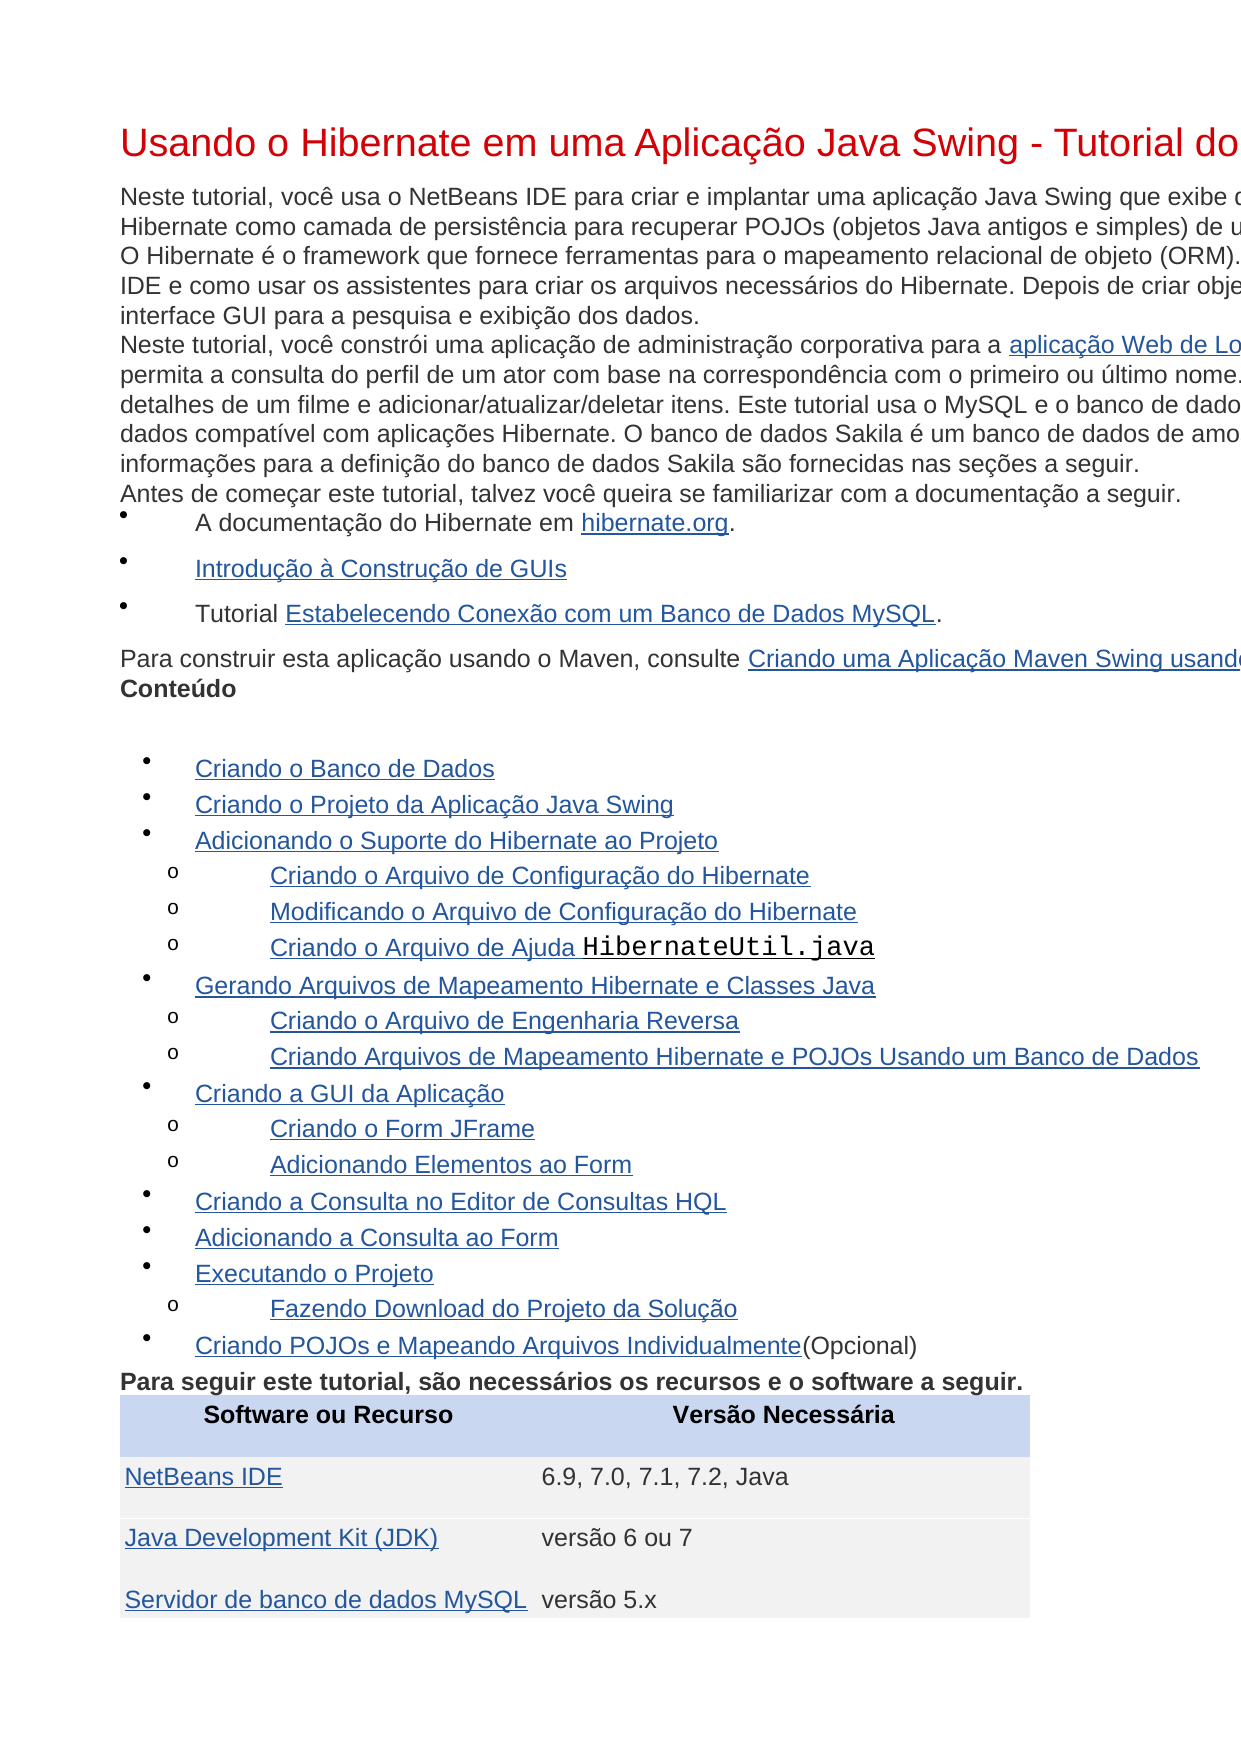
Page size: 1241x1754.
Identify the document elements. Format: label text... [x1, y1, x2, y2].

table_cell Java Development Kit (JDK) [120, 1519, 537, 1580]
table_cell versão 5.x [537, 1580, 1030, 1618]
table_cell versão 6 ou 7 [537, 1519, 1030, 1580]
table_cell NetBeans IDE [120, 1457, 537, 1518]
table_header Versão Necessária [537, 1395, 1030, 1457]
table_cell 6.9, 7.0, 7.1, 7.2, Java [537, 1457, 1030, 1518]
table_cell Servidor de banco de dados MySQL [120, 1580, 537, 1618]
table_header Software ou Recurso [120, 1395, 537, 1457]
table_header Usando o Hibernate em uma Aplicação Java Swing - Tutorial do NetBeans IDE Neste tutorial, você usa o NetBeans IDE para criar e implantar uma aplicação Java Swing que exibe dados de um banco de dados. A aplicação usa o framework do Hibernate como camada de persistência para recuperar POJOs (objetos Java antigos e simples) de um banco de dados relacional. O Hibernate é o framework que fornece ferramentas para o mapeamento relacional de objeto (ORM). O tutorial demonstra o suporte para o framework do Hibernate no IDE e como usar os assistentes para criar os arquivos necessários do Hibernate. Depois de criar objetos Java e configurar a aplicação usar o Hibernate, você cria uma interface GUI para a pesquisa e exibição dos dados. Neste tutorial, você constrói uma aplicação de administração corporativa para a aplicação Web de Loja de DVDs. Este tutorial abrange como criar uma aplicação que permita a consulta do perfil de um ator com base na correspondência com o primeiro ou último nome. Se você desejar, poderá ampliar a aplicação para consultar os detalhes de um filme e adicionar/atualizar/deletar itens. Este tutorial usa o MySQL e o banco de dados Sakila, mas você pode usar qualquer servidor de banco de dados compatível com aplicações Hibernate. O banco de dados Sakila é um banco de dados de amostra que pode ser obtido por download no site MySQL. As informações para a definição do banco de dados Sakila são fornecidas nas seções a seguir. Antes de começar este tutorial, talvez você queira se familiarizar com a documentação a seguir. A documentação do Hibernate em hibernate.org. Introdução à Construção de GUIs Tutorial Estabelecendo Conexão com um Banco de Dados MySQL. Para construir esta aplicação usando o Maven, consulte Criando uma Aplicação Maven Swing usando o Hibernate. Conteúdo Criando o Banco de Dados Criando o Projeto da Aplicação Java Swing Adicionando o Suporte do Hibernate ao Projeto Criando o Arquivo de Configuração do Hibernate Modificando o Arquivo de Configuração do Hibernate Criando o Arquivo de Ajuda HibernateUtil.java Gerando Arquivos de Mapeamento Hibernate e Classes Java Criando o Arquivo de Engenharia Reversa Criando Arquivos de Mapeamento Hibernate e POJOs Usando um Banco de Dados Criando a GUI da Aplicação Criando o Form JFrame Adicionando Elementos ao Form Criando a Consulta no Editor de Consultas HQL Adicionando a Consulta ao Form Executando o Projeto Fazendo Download do Projeto da Solução Criando POJOs e Mapeando Arquivos Individualmente(Opcional) Para seguir este tutorial, são necessários os recursos e o software a seguir. Você pode fazer download de um arquivo compactado zip do projeto finalizado. Criando o Banco de Dados Este tutorial usa um banco de dados MySQL chamado sakila. O banco de dados de amostra não é incluído quando você instala o IDE, portanto você precisa criar o banco de dados primeiro para seguir este tutorial. O banco de dados Sakila é uma amostra gratuita do banco de dados MySQL, disponível no site MySQL. Para criar o banco de dados sakila, você pode fazer o download e instalar o plug-in Banco de Dados de Amostra do Sakila usando o Gerenciador de plug-ins. Depois de instalar o plug-in, você pode criar o banco de dados sakila da janela Serviços. O banco de dados sakila é adicionado à lista de bancos de dados na caixa de diálogo Criar banco de dados MySQL. Para obter mais informações sobre a configuração do IDE para trabalhar com o MySQL, consulte o tutorial Estabelecendo Conexão com um Banco de Dados MySQL. Abra o Gerenciador de plug-ins e instale o plug-in Banco de Dados de Amostra do Sakila. Depois de instalar o plug-in, inicie o servidor do banco de dados MySQL ampliando o nó Banco de dados na janela Serviços, clicando com o botão direito do mouse no nó Servidor MySQL e escolhendo Iniciar. Clique com o botão direito do mouse no nó Servidor MySQL e escolha Criar Banco de Dados. Selecione o banco de dados Sakila na lista drop-down Novo Nome de Banco de Dados, na caixa de diálogo Criar Banco de Dados MySQL. Clique em OK. Quando você clicar em OK, um nó do Salkila será exibido sob o nó Servidor MySQL. Clique com o botão direito do mouse no nó do Sakila e escolha Conectar. Quando você clicar em Conectar, um nó de conexão do banco de dados do banco de dados Sakila (jdbc:mysql://localhost:3306/sakila [nome de usuário em Default]) será apresentado no nó Bancos de Dados. Quando uma conexão for aberta, você poderá exibir os dados no banco de dados ampliando o nó de conexão. Criando o Projeto da Aplicação Java Swing Neste exercício você cria um projeto da aplicação Java Swing simples chamado DVDStoreAdmin. Selecione Arquivo > Novo Projeto (Ctrl-Shift-N). Selecione Aplicação Java na categoria Java e clique em Próximo. Insira DVDStoreAdmin para o nome do projeto e defina a sua localização. Desmarque a opção Usar Pasta Dedicada, se ela estiver selecionada. Para este tutorial, não é necessário copiar as bibliotecas do projeto em uma pasta dedicada, pois você não precisará compartilhar bibliotecas com outros usuários. Desmarque Criar Classe Principal. Clique em Finalizar. Quando você clicar em Finalizar, o IDE criará o projeto da aplicação Java. O projeto não tem uma classe principal. Você criará um form e o definirá como classe principal. Adicionando o Suporte do Hibernate ao Projeto Para adicionar suporte ao HIbernate em um projeto J2SE, é necessário adicionar a biblioteca Hibernate ao projeto. A biblioteca Hibernate está incluída no IDE e pode ser adicionada a qualquer projeto clicando com o botão direito do mouse no nó "Bibliotecas" da janela Projetos, escolhendo "Adicionar Biblioteca" e selecionando a biblioteca Hibernate na caixa de diálogo Adicionar Biblioteca. O IDE inclui assistentes para ajudá-lo a criar os arquivos Hibernate necessários em seu projeto. É possível usar os assistentes no IDE para criar um arquivo de configuração Hibernate e uma classe de ajuda do utilitário. Se você criar o arquivo de configuração Hibernate usando um assistente, o IDE adicionará automaticamente as bibliotecas Hibernate ao projeto. Criando o Arquivo de Configuração do Hibernate O arquivo de configuração Hibernate (hibernate.cfg.xml) contém informações sobre a conexão do banco de dados, os mapeamentos de recursos e outras propriedades da conexão. Ao criar um arquivo de configuração Hibernate usando um assistente, você especifica a conexão do banco de dados de uma lista de conexões de bancos de dados registradas no IDE. Durante a geração do arquivo de configuração, o IDE adiciona automaticamente os detalhes da conexão e as informações de dialeto com base na conexão de banco de dados selecionada. O IDE também adiciona automaticamente a biblioteca Hibernate ao classpath do projeto. Depois de criar o arquivo de configuração, você pode editar o arquivo usando o editor de múltipla exibição, ou editar o XML diretamente no editor XML. Clique com o botão direito do mouse no nó Pacotes de Código-fonte na janela Projetos e escolha Novo > Outro para abrir o assistente para Novo Arquivo. Selecione o Assistente Configuração do Hibernate a partir da categoria Hibernate. Clique em Próximo. Mantenha as definições default no painel Nome e Localização (se desejar criar o arquivo no diretório src). Clique em Próximo. Selecione a conexão sakila na lista drop-down Conexão do Banco de Dados. Clique em Finalizar. Quando você clicar em Finalizar, o IDE abrirá o hibernate.cfg.xml no editor de código-fonte. O IDE cria o arquivo de configuração na raiz do classpatch contextual da aplicação (na janela Arquivos, WEB-INF/classes). Na janela Projetos, o arquivo está localizado no pacote de código-fonte <pacote default>. O arquivo de configuração contém informações sobre um único banco de dados. Se planeja conectar a vários bancos de dados, você pode criar vários arquivos de configuração no projeto, um para cada servidor de banco de dados; porém, por default, a classe utilitário de ajuda usará o arquivo hibernate.cfg.xml que está na localização-raiz. Se você expandir o nó Bibliotecas na janela Projetos, observará que o IDE acrescentou os arquivos JAR do Hibernate obrigatórios e o JAR do conector MySQL. Modificando o Arquivo de Configuração do Hibernate Neste exercício, você editará as propriedades default especificadas em hibernate.cfg.xml para ativar o log de depuração para instruções SQL. Abra hibernate.cfg.xml na guia Desenho. Você pode abrir o arquivo expandindo o nó Arquivos de Configuração na janela Projetos e clicando duas vezes em hibernate.cfg.xml. Expanda o nó Propriedades da Configuração em Propriedades Opcionais. Clique em Adicionar para abrir a caixa de diálogo Adicionar Propriedade do Hibernate. Na caixa de diálogo, selecione a propriedade hibernate.show_sql e defina o valor para true. Clique em OK. Isso ativa o log de depuração das instruções SQL. Clique em Adicionar no nó Propriedades Diversas e selecione hibernate.query.factory_class na lista drop-down Nome da Propriedade. Selecione org.hibernate.hql.classic.ClassicQueryTranslatorFactory como o Valor da Propriedade. Clique em OK. Observação para o NetBeans IDE 6.9. Você deve digitar org.hibernate.hql.classic.ClassicQueryTranslatorFactory como o Valor da Propriedade. No NetBeans IDE 6.9, o Valor da Propriedade na lista drop-down para a classe de fábrica está incorreto. Se clicar na guia XML no editor, você pode ver o arquivo na view XML. O arquivo deve ter uma aparência semelhante a esta: <hibernate-configuration> <session-factory name="session1"> <property name="hibernate.dialect">org.hibernate.dialect.MySQLDialect</property> <property name="hibernate.connection.driver_class">com.mysql.jdbc.Driver</property> <property name="hibernate.connection.url">jdbc:mysql://localhost:3306/sakila</property> <property name="hibernate.connection.username">root</property> <property name="hibernate.connection.password">######</property> <property name="hibernate.show_sql">true</property> <property name="hibernate.query.factory_class">org.hibernate.hql.classic.ClassicQueryTranslatorFactory</property> </session-factory> </hibernate-configuration> Salve as alterações feitas no arquivo. Após você criar o form e defini-lo como a classe principal você poderá ver a consulta SQL impressa na janela de Saída do IDE quando você executar o projeto. Criando o Arquivo de Ajuda HibernateUtil.java Para usar o Hibernate, é necessário criar uma classe de ajuda que lide com a inicialização e que acesse o SessionFactory do Hibernate para obter um objeto de Sessão. A classe chama o método configure() do Hibernate, carrega o arquivo de configuraçãohibernate.cfg.xml e, em seguida, constrói o SessionFactory para obter o objeto de Sessão. Nesta seção, você usa o assistente para Novo Arquivo a fim de criar a classe helper HibernateUtil.java. Clique com o botão direito do mouse no nó dos Pacote de Códigos-fonte e selecione Novo > Outro para abrir o assistente para Novo Arquivo. Selecione Hibernate na lista Categorias e HibernateUtil.java na lista Tipos de Arquivo. Clique em Próximo. Insira HibernateUtil como nome da classe e sakila.util como nome do pacote. Clique em Finalizar. Quando você clicar em Finalizar, o HibernateUtil.java será aberto no editor. Você pode fechar o arquivo porque não precisa editá-lo. Gerando Arquivos de Mapeamento Hibernate e Classes Java Neste tutorial você usa um POJO (objeto Java antigo e simples), o Actor.java, para representar os dados na tabela ACTOR do banco de dados. A classe especifica os campos para as colunas nas tabelas e usa setters e getters simples para recuperar e gravar dados. Para mapear o Actor.java para a tabela ACTOR, você pode usar um arquivo de mapeamento do Hibernate ou usar anotações na classe. Você pode usar o assistente Engenharia Reversa e os Arquivos de Mapeamento do Hibernate e POJOs obtidos de um assistente de banco de dados para criar múltiplos POJOs e arquivos de mapeamento com base nas tabelas selecionadas do banco de dados. Como alternativa, você pode usar assistentes no IDE para ajudar a criar POJOs individuais e arquivos de mapeamento a partir do rascunho. Observações. Ao criar arquivos para múltiplas tabelas, você provavelmente desejará usar os assistentes. Neste tutorial, você só precisa criar um POJO e um arquivo de mapeamento, portanto, é muito mais fácil criar os arquivos individualmente. Você pode consultar as etapas para a criação dos POJOs e arquivos de mapeamento individualmente no final deste tutorial. Criando o Arquivo de Engenharia Reversa O arquivo de engenharia reversa (hibernate.reveng.xml) é um arquivo XML que pode ser usado para modificar as definições default usadas ao gerar arquivos Hibernate a partir dos metadados do banco de dados especificado em hibernate.cfg.xml. O assistente gera o arquivo com as definições default básicas. Você pode modificar o arquivo para especificar explicitamente o esquema do banco de dados que será utilizado, para filtrar as tabelas que não serão usadas e para especificar como os tipos JDBC são mapeados para tipos Hibernate. Clique com o botão direito do mouse no nó dos Pacote de Códigos-fonte e selecione Novo > Outro para abrir o assistente para Novo Arquivo. Selecione Hibernate na lista Categorias e o assistente Engenharia Reversa do Hibernate a partir da lista Tipos de Arquivos. Clique em Próximo. Digite hibernate.reveng como o nome do arquivo. Mantenha o default src como a Localização. Clique em Próximo. Selecione actor no painel Tabelas Disponíveis e clique em Adicionar. Clique em Finalizar. O assistente gera um arquivo de engenharia reversa hibernate.reveng.xml. Você pode fechar o arquivo de engenharia reversa porque não precisará editar o arquivo. Criando Arquivos de Mapeamento Hibernate e POJOs de um Banco de Dados Os Arquivos de Mapeamento do Hibernate e os POJOs obtidos de um Assistente de Banco de Dados geram arquivos com base em tabelas em um banco de dados. Quando você usa o assistente, o IDE gera POJOs e os arquivos de mapeamento com base nas tabelas do banco de dados especificadas em hibernate.reveng.xml e, a seguir, adiciona as entradas do mapeamento no hibernate.cfg.xml. Quando usa o assistente, você pode escolher os arquivos que deseja que o IDE gere (somente os POJOs, por exemplo) e selecionar as opções de geração de código (gerar código que use anotações EJB 3, por exemplo). Clique com o botão direito do mouse no nó Pacotes de Código-fonte na janela Projetos e escolha Novo > Outro para abrir o assistente para Novo Arquivo. Selecione Arquivos de Mapeamento do Hibernate e POJOs provenientes de um Banco de Dados na categoria Hibernate. Clique em Próximo. Selecione hibernate.cfg.xml na lista drop-down Arquivo de Configuração Hibernate, caso não esteja selecionado. Selecione hibernate.reveng.xml na lista drop-down Arquivo de Engenharia Reversa Hibernate, caso não esteja selecionado. Certifique-se de que as opções Código do Domínio e Mapeamentos XML do Hibernate estejam selecionadas. Insira sakila.entity para o nome do Pacote. Clique em Finalizar. Quando você clica em Finalizar, o IDE gera o POJO Actor.java com todos os campos necessários, gerando também um arquivo de mapeamento Hibernate e adicionando a entrada de mapeamento ao hibernate.cfg.xml. Agora que você tem o POJO e os arquivos necessários relacionados ao Hibernate, poderá criar um front-end simples de GUI Java para a aplicação. Você também poderá criar e adicionar uma consulta HQL que pesquise o banco de dados para recuperar os dados. Nesse processo, também usamos o editor HQL para construir e testar a consulta. Criando a GUI da Aplicação Neste exercício, você criará um form JFrame simples com alguns campos para a entrada e exibição de dados. Você também adicionará um botão que irá disparar uma consulta do banco de dados para recuperar os dados. Se você não estiver familiarizado com o uso do GUI Builder para criar forms, talvez queira examinar o tutorial Introdução à Construção de GUIs. Criando o Form JFrame Clique com o botão direito do mouse no nó do projeto na janela Projetos e escolha Novo > Outro para abrir o assistente para Novo Arquivo. Selecione Form JFrame na categoria Forms de GUI Swing. Clique em Próximo. Digite DVDStoreAdmin como Nome da Classe e insira sakila.ui como Pacote. Clique em Finalizar. Quando você clicar em Finalizar, o IDE criará a classe e abrirá o form JFrame na view Design do editor. Adicionando Elementos ao Form Agora você precisa adicionar os elementos de UI ao form. Quando o form estiver aberto na view Design do editor, a Paleta será exibida no lado esquerdo do IDE. Para adicionar um elemento ao form, arraste o elemento da Paleta para a área do form. Depois de adicionar um elemento ao form, será necessário modificar o valor default da propriedade Nome da variável desse elemento. Arraste um elemento Label da Paleta e altere o texto para ActorProfile. Arraste um elemento Label da Paleta e altere o texto para First Name. Arraste um elemento Campo de Texto perto do label Nome e delete o texto default. Arraste um elemento Label da Paleta e altere o texto para Sobrenome. Arraste um elemento Campo de texto para perto do label Sobrenome e delete o texto default. Arraste um elemento de Botão da Paleta e altere o texto para Consulta. Arraste um elemento Tabela da Paleta para dentro do form. Modifique os valores do Nome da Variável dos seguintes elementos da UI de acordo com os valores na tabela a seguir. Você pode modificar o valor do Nome da Variável de um elemento clicando com o botão direito do mouse no elemento na view Design e, em seguida, escolhendo Alterar Nome da Variável. De modo alternativo, você pode alterar o Nome da Variável diretamente na janela Inspetor. Você não precisa designar os valores do Nome da Variável aos elementos do Label. Salve as alterações. Na view Design, seu form deve parecer com a imagem a seguir. Agora que você tem um form, precisa criar o código para designar eventos aos elementos do form. No próximo exercício, você construirá consultas com base na Linguagem de Consulta Hibernate para recuperar dados. Depois de construir as consultas, você adicionará métodos ao form para chamar a consulta apropriada quando o botão Consulta for pressionado. Criando a consulta no Editor de Consultas HQL No IDE, você pode construir e testar consultas com base no Idioma de consulta do Hibernate (HQL) usando o Editor de Consultas HQL. À medida que você insere a consulta, o editor mostra a consulta SQL equivalente (traduzida). Quando você clicar no botão "Executar Consulta HQL" na barra de ferramentas, o IDE executará a consulta e mostrará os resultados na parte inferior do editor. Neste exercício, o Editor HQL é utilizado para construir consultas HQL simples que recuperam uma lista de detalhes de atores com base na correspondência do nome ou sobrenome. Antes de adicionar a consulta à classe, você utilizará o Editor de Consulta HQL para testar se a conexão está funcionando corretamente e se a consulta produz os resultados desejados. Antes de executar a pesquisa, é preciso compilar a aplicação. Clique com o botão direito do mouse no nó do projeto e escolha Construir. Amplie o nó de pacote de código-fonte <pacote default> na janela Projetos. Clique com o botão direito do mouse em hibernate.cfg.xml e escolha Executar Consulta HQL para abrir o Editor HQL. Teste a conexão inserindo from Actor no Editor de Consultas HQL. Clique no botão Executar Consulta HQL ( ) na barra de ferramentas. Quando você clicar em Executar Consulta HQL, deverá visualizar os resultados da consulta no painel inferior do Editor de Consultas HQL. Digite a consulta a seguir no Editor de Consultas HQL e clique em Executar consulta HQL para verificar os resultados da consulta quando a string de pesquisa for "PE". from Actor a where a.firstName like 'PE%' A consulta retorna uma lista de detalhes de atores para aos atores cujos nomes começam com "PE". Ao clicar no botão SQL acima dos resultados, você deverá ver a seguinte consulta SQL equivalente. select actor0_.actor_id as col_0_0_ from sakila.actor actor0_ where (actor0_.first_name like 'PE%' ) Abra uma nova guia do Editor de Consulta HQL e insira a consulta a seguir no painel do editor. Clique em Executar Consulta HQL. from Actor a where a.lastName like 'MO%' A consulta retorna uma lista de detalhes de atores para os atores cujos sobrenomes começam com "MO". Testar as consultas mostra que as elas retornam os resultados desejados. A próxima etapa é implementar as consultas na aplicação de modo que a consulta apropriada seja chamada clicando-se no botão Consulta no form. Adicionando a Consulta ao Form Agora você precisa modificar o DVDStoreAdmin.java para adicionar as strings de consulta e criar os métodos para construir e chamar uma consulta que incorpore as variáveis de entrada. Você também precisa modificar o handler de eventos do botão para chamar a consulta correta e adicionar um método para exibir os resultados da consulta na tabela. Abra DVDStoreAdmin.java e clique na guia Código-fonte. Adicione as seguintes strings de consulta (em negrito) à classe. public DVDStoreAdmin() { initComponents(); } private static String QUERY_BASED_ON_FIRST_NAME="from Actor a where a.firstName like '"; private static String QUERY_BASED_ON_LAST_NAME="from Actor a where a.lastName like '"; É possível copiar as consultas das guias do Editor de Consulta HQL para o campo e, em seguida, modificar o código. Adicione os métodos a seguir para criar a consulta com base na string de entrada do usuário. private void runQueryBasedOnFirstName() { executeHQLQuery(QUERY_BASED_ON_FIRST_NAME + firstNameTextField.getText() + "%'"); } private void runQueryBasedOnLastName() { executeHQLQuery(QUERY_BASED_ON_LAST_NAME + lastNameTextField.getText() + "%'"); } Esses métodos chamam o método executeHQLQuery() e cria a consulta combinando a string de consulta com o usuário que inseriu a string de pesquisa. Adicione o método executeHQLQuery(). private void executeHQLQuery(String hql) { try { Session session = HibernateUtil.getSessionFactory().openSession(); session.beginTransaction(); Query q = session.createQuery(hql); List resultList = q.list(); displayResult(resultList); session.getTransaction().commit(); } catch (HibernateException he) { he.printStackTrace(); } } O método executeHQLQuery() chama o Hibernate para executar a consulta selecionada. Esse método usa a classe de utilitário HibernateUtil.java para obter a Sessão Hibernate. Clique com o botão direito do mouse no Editor e escolha Corrigir Importações (ctrl-shift-i; ⌘-shift-i em mac) para gerar instruções de importação para as bibliotecas de Hibernação (org.hibernate.query, org.hibernate.session) e java.util.list. Salve as alterações. Crie um handler de eventos do botão Consulta alternando para a view Design e clicando duas vezes no botão Consulta. O IDE cria o método queryButtonActionPerformed e exibe o método na view Código-fonte. Modifique o método queryButtonActionPerformed na view Código-fonte adicionando o código a seguir de modo que uma consulta seja executada quando o usuário clicar no botão. private void queryButtonActionPerformed(java.awt.event.ActionEvent evt) { if(!firstNameTextField.getText().trim().equals("")) { runQueryBasedOnFirstName(); } else if(!lastNameTextField.getText().trim().equals("")) { runQueryBasedOnLastName(); } } Adicione o método a seguir para exibir os resultados na JTable. private void displayResult(List resultList) { Vector<String> tableHeaders = new Vector<String>(); Vector tableData = new Vector(); tableHeaders.add("ActorId"); tableHeaders.add("FirstName"); tableHeaders.add("LastName"); tableHeaders.add("LastUpdated"); for(Object o : resultList) { Actor actor = (Actor)o; Vector<Object> oneRow = new Vector<Object>(); oneRow.add(actor.getActorId()); oneRow.add(actor.getFirstName()); oneRow.add(actor.getLastName()); oneRow.add(actor.getLastUpdate()); tableData.add(oneRow); } resultTable.setModel(new DefaultTableModel(tableData, tableHeaders)); } Clique com o botão direito do mouse no Editor e escolha Corrigir Importações (ctrl-shift-i; ⌘-shift-i em mac) para gerar uma instrução de importação para java.util.vector. Salve as alterações. Depois de salvar o form, você pode executar o projeto. Executando o Projeto Agora que a codificação foi finalizada, é possível iniciar a aplicação. Antes de executar o projeto, é preciso especificar a Classe Principal da aplicação na caixa de diálogo propriedades do projeto. Se nenhuma Classe Principal tiver sido especificada, será solicitado que você execute a aplicação. Clique com o botão direito do mouse no nó do projeto na janela Projetos e escolha Propriedades. Selecione a categoria Executar, na caixa de diálogo Propriedades do Projeto. Insira sakila.ui.DVDStoreAdmin como a Classe Principal. Clique em OK. De modo alternativo, você pode clicar no botão Procurar e escolher a classe principal na caixa de diálogo. Clique em Executar Projeto principal na barra de ferramentas principal para iniciar a aplicação. Insira uma string de pesquisa no campo de texto Nome ou Sobrenome e clique em Consulta para pesquisar um ator e exibir os detalhes. Se você observar a janela Saída do IDE, poderá visualizar a consulta SQL que recuperou os resultados exibidos. Fazendo Download do Projeto da Solução Você pode fazer o download da solução para este projeto como um projeto das seguintes formas. Faça download de um arquivo compactado zip do projeto finalizado. Faça o check-out do código-fonte do projeto das Amostras do NetBeans ao executar as etapas a seguir: Escolha Equipe > Subversion > Efetuar check-out no menu principal. Na caixa de diálogo Efetuar Check-out, insira o Repositório URL a seguir: https://svn.netbeans.org/svn/samples~samples-source-code Clique em Próximo. Clique em Procurar para abrir a caixa de diálogo Procurar nas Pastas do Repositório: Expanda o nó-raiz e selecione samples/java/DVDStoreAdmin-Ant. Clique em OK. Especifique a Pasta Local para o códigos-fonte (a pasta local precisa estar vazia). Clique em Finalizar. Quando você clica em Finalizar, o IDE inicializa a pasta local como um repositório Subversion e verifica os códigos-fonte do projeto. Clique em Abrir Projeto na caixa de diálogo exibida quando o check-out for concluído. Observação. É necessário um cliente Subversion para verificar os códigos-fonte. Para saber mais sobre a instalação do Subversion, consulte a seção Configurando o Subversion no Guia do Subversion no NetBeans IDE. Criando POJOs e Arquivos de Mapeamento Individualmente Como um POJO é uma classe Java simples, você pode usar o assistente Nova Classe Java para criar a classe e, em seguida, editar a classe no editor de código-fonte para adicionar os campos, getters e setters necessários. Depois de criar o POJO, use um assistente para criar um arquivo de mapeamento do Hibernate para associar a classe à tabela e adicionar informações de mapeamento ao hibernate.cfg.xml. Quando você cria um arquivo de mapeamento a partir do rascunho, é necessário mapear os campos às colunas no editor XML. Observação. Esse exercício é opcional e descreve como criar o arquivo de mapeamento e POJO que você criou com o assistente Hibernar Arquivos de Mapeamento e POJOs do Banco de Dados. Clique com o botão direito do mouse no nó Pacotes de Códigos-fonte na janela Projetos e escolha Novo > Classe Java para abrir o assistente Nova Classe Java. No assistente, insira Ator para o nome da classe e sakila.entity para o pacote. Clique em Finalizar. Faça as seguintes alterações (exibidas em negrito) nas classes para implementar a interface serializável e adicionar campos nas colunas da tabela. public class Actor implements Serializable { private Short actorId; private String firstName; private String lastName; private Date lastUpdate; } Clique com o botão direito do mouse no Editor e escolha Inserir Código (Alt-Insert; Ctrl-I em Mac) e selecione getter e setter no menu pop-up para gerar getters e setters para os campos. Na caixa de diálogo Gerar Getters e Setters, selecione todos os campos e clique em Gerar. Na caixa de diálogo Gerar Getters e Setters, você pode usar a seta para cima no teclado para mover o item selecionado para o nó Ator e pressionar a barra de espaços para selecionar todos os campos em Ator. Corrija as importações e salve as alterações. Depois de criar o POJO para a tabela, você desejará criar um arquivo de mapeamento do Hibernate para Actor.java. Clique com o botão direito do mouse no nó de pacotes de código-fonte sakila.entity, na janela Projetos, e escolha Novo > Outro para abrir o assistente Novo Arquivo. Selecione o Arquivo de Mapeamento do Hibernate na categoria Hibernate. Clique em Próximo. Insira Actor.hbm como Nome do Arquivo e verifique se a Pasta é src/sakila/entity. Clique em Próximo. Insira sakila.entity.Actor para Classe a Mapear e selecione actor na lista drop-down Tabela do Banco de Dados. Clique em Finalizar. Quando você clicar em Finalizar, o arquivo de mapeamento do Hibernate Actor.hbm.xml será aberto no editor de código-fonte. O IDE também adiciona automaticamente uma entrada para o recurso de mapeamento para hibernate.cfg.xml. Você pode exibir os detalhes da entrada ampliando o nó Mapeamento, na view Design do hibernate.cfg.xml ou na view XML. A entrada mapeamento na view XML será semelhante a: <mapping resource="sakila/entity/Actor.hbm.xml"/> </session-factory> </hibernate-configuration> Associe os campos Actor.java às colunas na tabela ACTOR fazendo as seguintes alterações (em negrito) no Actor.hbm.xml. <hibernate-mapping> <class name="sakila.entity.Actor" table="actor"> <id name="actorId" type="java.lang.Short"> <column name="actor_id"/> <generator class="identity"/> </id> <property name="firstName" type="string"> <column length="45" name="first_name" not-null="true"/> </property> <property name="lastName" type="string"> <column length="45" name="last_name" not-null="true"/> </property> <property name="lastUpdate" type="timestamp"> <column length="19" name="last_update" not-null="true"/> </property> </class> </hibernate-mapping> Você pode usar a funcionalidade autocompletar código no editor para completar os valores ao modificar o arquivo de mapeamento. Observação: Por default, o elemento class gerado tem uma tag de fechamento. Como você precisa adicionar elementos de propriedade entre as tags de abertura e fechamento do elemento class, é necessário fazer as alterações a seguir (exibidas em negrito). Depois de fazer as alterações, você poderá usar a funcionalidade autocompletar código entre as tags class. <hibernate-mapping> <class name="sakila.entity.Actor" table="actor"> </class> </hibernate-mapping> Clique no botão Validar XML na barra de ferramentas e salve as alterações. A criação de POJOs individuais e arquivos de mapeamento do Hibernate pode ser um modo conveniente de personalizar ainda mais sua aplicação. Enviar Feedback neste Tutorial Consulte Também Para obter informações adicionais sobre a criação de aplicações GUI do Swing, consulte os tutoriais a seguir. Projetando uma GUI Swing no NetBeans IDE Construindo um Aplicação do Banco de Dados da Área de Trabalho Java Introdução à Construção de GUIs Trilha de Aprendizado das Aplicações Java GUI [118, 118, 1240, 1620]
